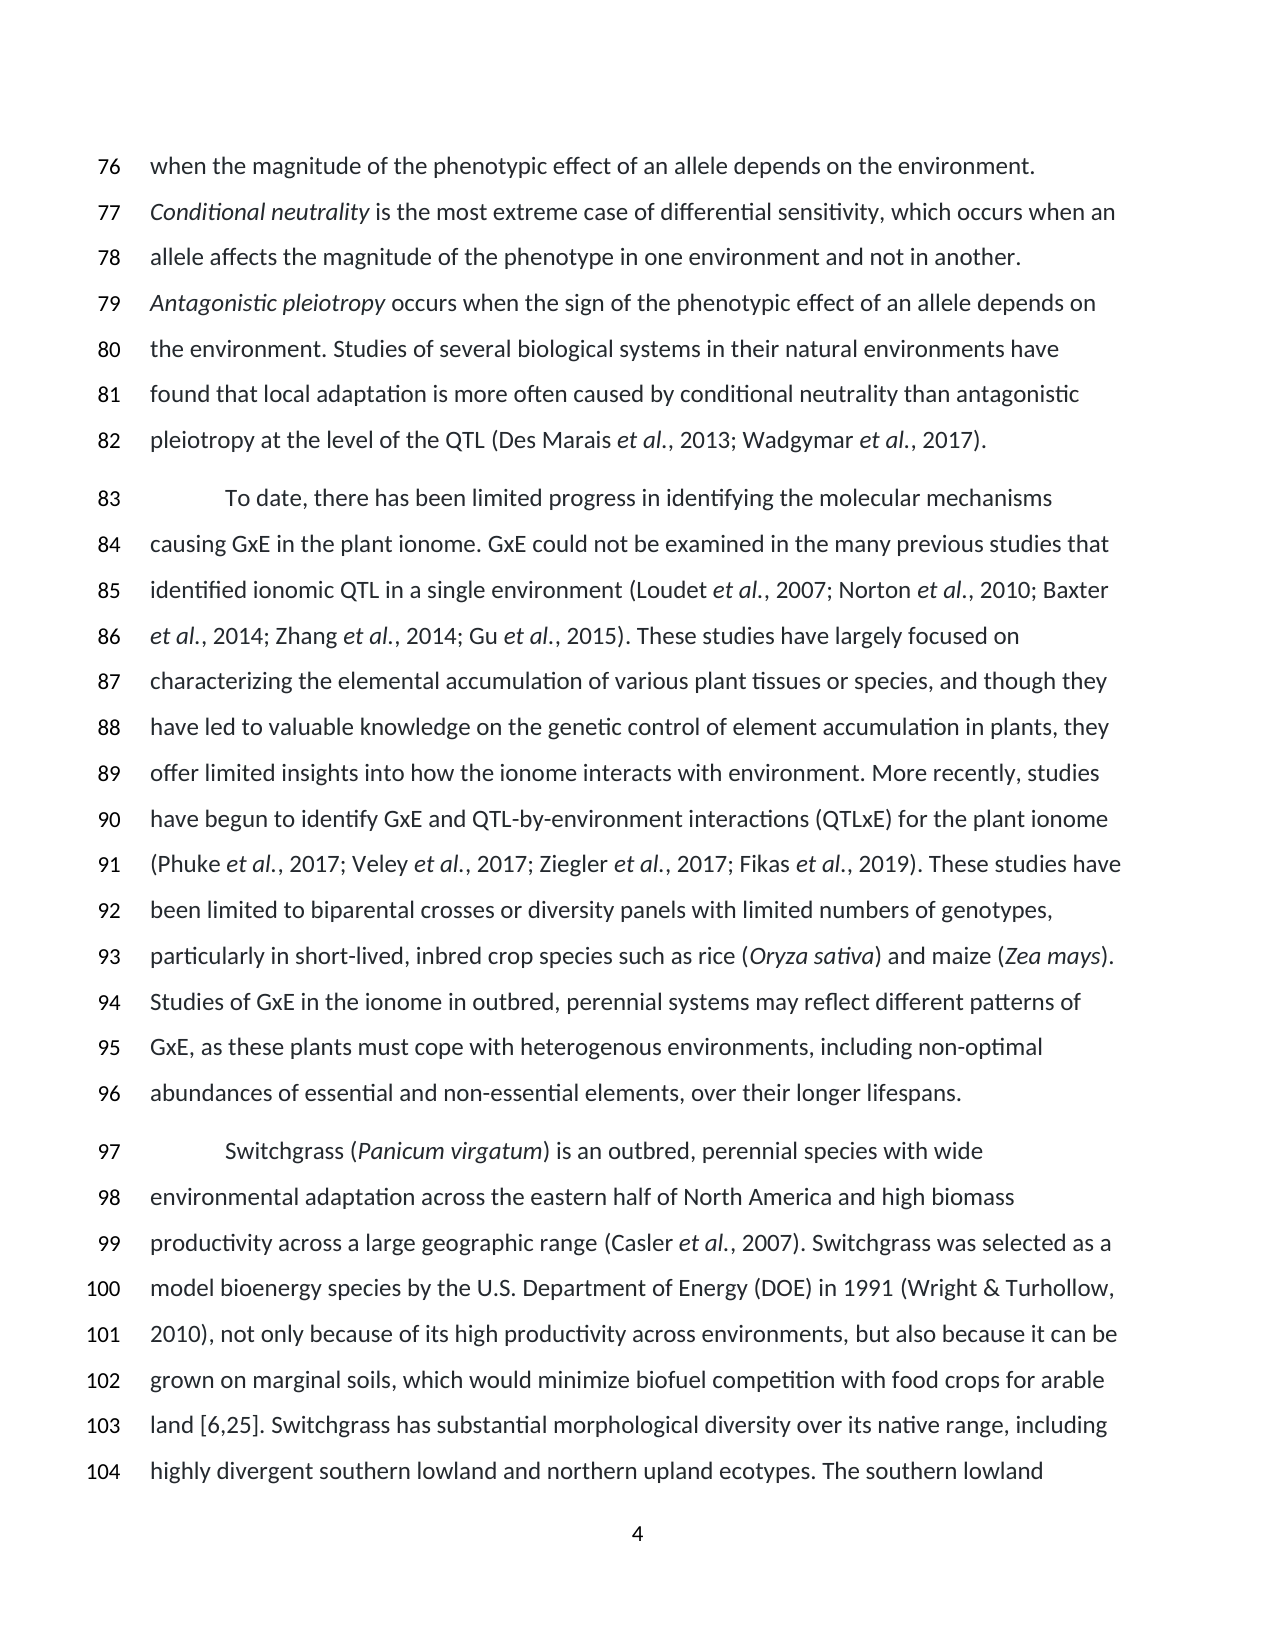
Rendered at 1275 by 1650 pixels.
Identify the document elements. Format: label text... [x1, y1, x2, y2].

text Switchgrass (Panicum virgatum) is an outbred, perennial species with wide environmental adaptation across the eastern half of North America and high biomass productivity across a large geographic range (Casler et al., 2007). Switchgrass was selected as a model bioenergy species by the U.S. Department of Energy (DOE) in 1991 (Wright & Turhollow, 2010), not only because of its high productivity across environments, but also because it can be grown on marginal soils, which would minimize biofuel competition with food crops for arable land [6,25]. Switchgrass has substantial morphological diversity over its native range, including highly divergent southern lowland and northern upland ecotypes. The southern lowland [150, 1135, 1125, 1486]
text To date, there has been limited progress in identifying the molecular mechanisms causing GxE in the plant ionome. GxE could not be examined in the many previous studies that identified ionomic QTL in a single environment (Loudet et al., 2007; Norton et al., 2010; Baxter et al., 2014; Zhang et al., 2014; Gu et al., 2015). These studies have largely focused on characterizing the elemental accumulation of various plant tissues or species, and though they have led to valuable knowledge on the genetic control of element accumulation in plants, they offer limited insights into how the ionome interacts with environment. More recently, studies have begun to identify GxE and QTL-by-environment interactions (QTLxE) for the plant ionome (Phuke et al., 2017; Veley et al., 2017; Ziegler et al., 2017; Fikas et al., 2019). These studies have been limited to biparental crosses or diversity panels with limited numbers of genotypes, particularly in short-lived, inbred crop species such as rice (Oryza sativa) and maize (Zea mays). Studies of GxE in the ionome in outbred, perennial systems may reflect different patterns of GxE, as these plants must cope with heterogenous environments, including non-optimal abundances of essential and non-essential elements, over their longer lifespans. [150, 483, 1125, 1108]
text when the magnitude of the phenotypic effect of an allele depends on the environment. Conditional neutrality is the most extreme case of differential sensitivity, which occurs when an allele affects the magnitude of the phenotype in one environment and not in another. Antagonistic pleiotropy occurs when the sign of the phenotypic effect of an allele depends on the environment. Studies of several biological systems in their natural environments have found that local adaptation is more often caused by conditional neutrality than antagonistic pleiotropy at the level of the QTL (Des Marais et al., 2013; Wadgymar et al., 2017). [150, 150, 1125, 455]
